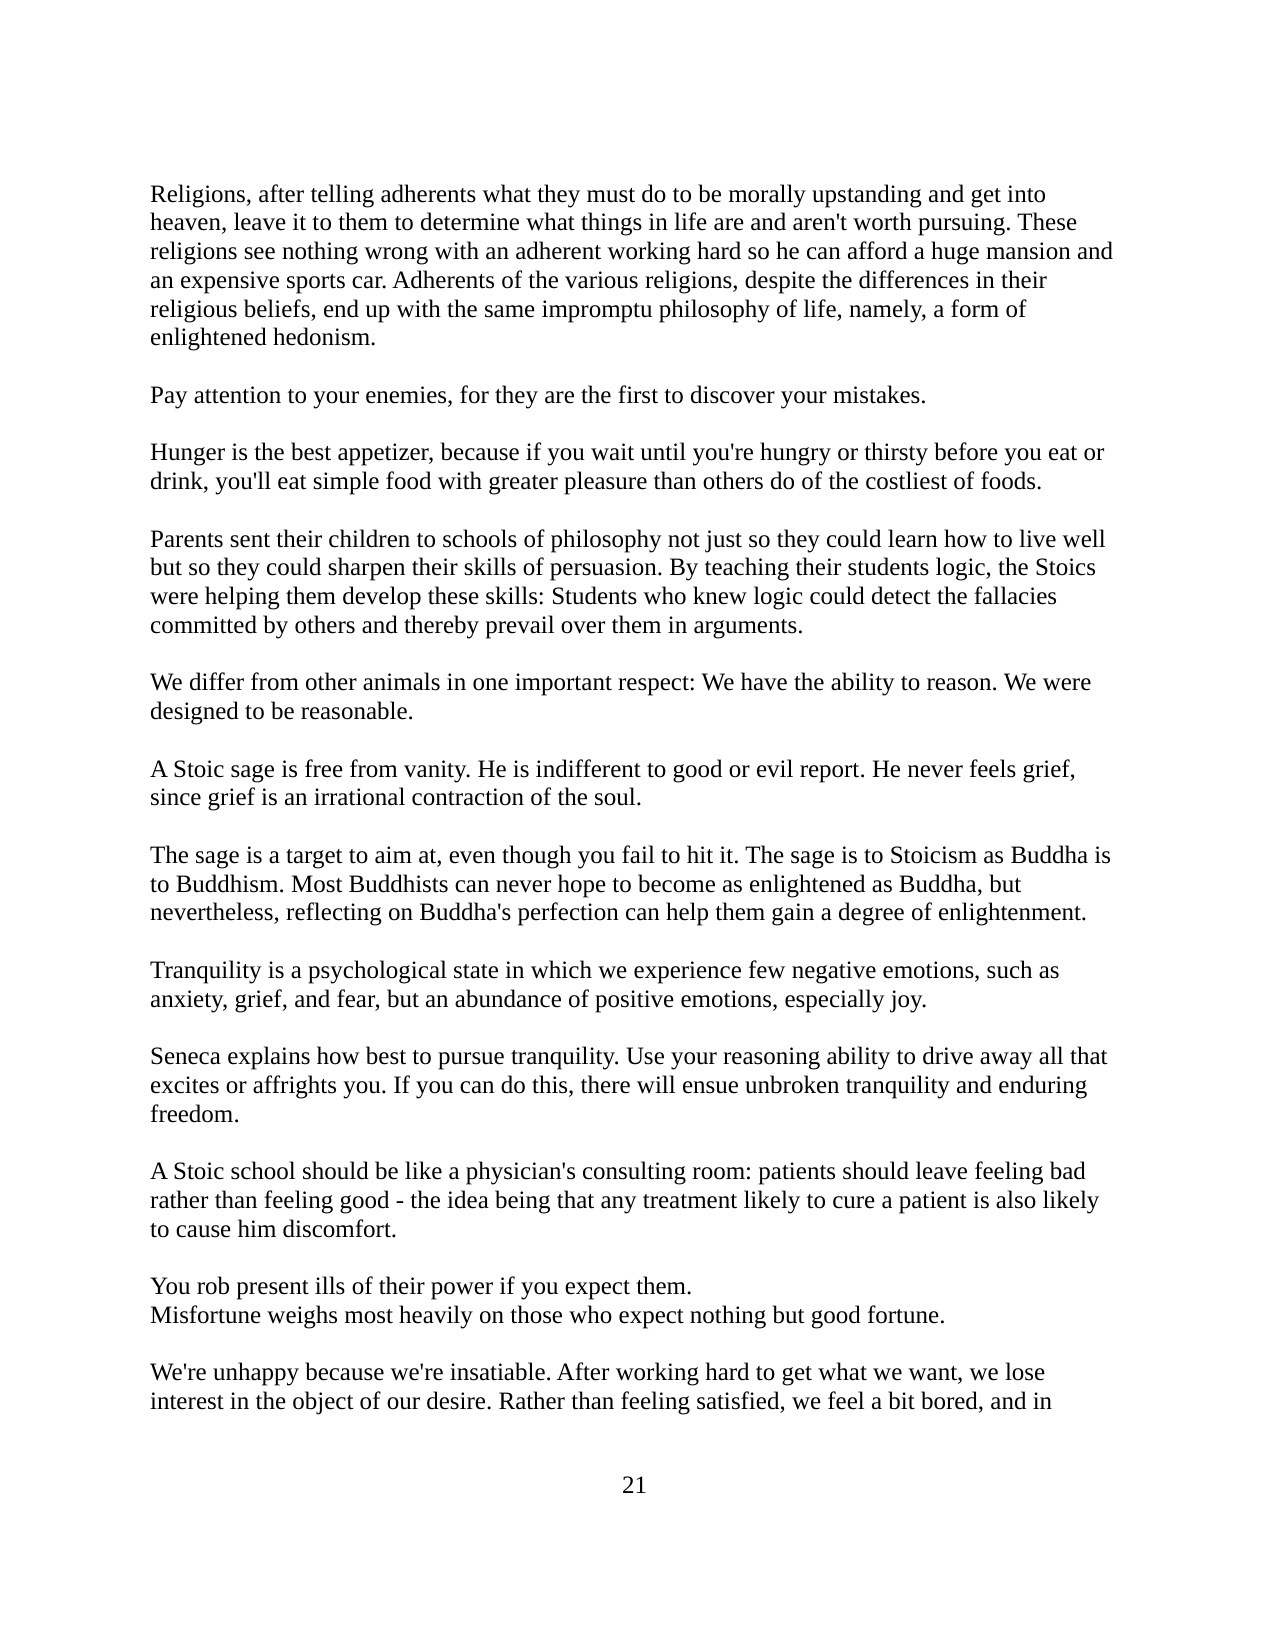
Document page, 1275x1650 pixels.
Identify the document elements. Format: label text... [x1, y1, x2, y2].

text Religions, after telling adherents what they must do to be morally upstanding and get into heaven, leave it to them to determine what things in life are and aren't worth pursuing. These religions see nothing wrong with an adherent working hard so he can afford a huge mansion and an expensive sports car. Adherents of the various religions, despite the differences in their religious beliefs, end up with the same impromptu philosophy of life, namely, a form of enlightened hedonism. Pay attention to your enemies, for they are the first to discover your mistakes. Hunger is the best appetizer, because if you wait until you're hungry or thirsty before you eat or drink, you'll eat simple food with greater pleasure than others do of the costliest of foods. Parents sent their children to schools of philosophy not just so they could learn how to live well but so they could sharpen their skills of persuasion. By teaching their students logic, the Stoics were helping them develop these skills: Students who knew logic could detect the fallacies committed by others and thereby prevail over them in arguments. We differ from other animals in one important respect: We have the ability to reason. We were designed to be reasonable. A Stoic sage is free from vanity. He is indifferent to good or evil report. He never feels grief, since grief is an irrational contraction of the soul. The sage is a target to aim at, even though you fail to hit it. The sage is to Stoicism as Buddha is to Buddhism. Most Buddhists can never hope to become as enlightened as Buddha, but nevertheless, reflecting on Buddha's perfection can help them gain a degree of enlightenment. Tranquility is a psychological state in which we experience few negative emotions, such as anxiety, grief, and fear, but an abundance of positive emotions, especially joy. Seneca explains how best to pursue tranquility. Use your reasoning ability to drive away all that excites or affrights you. If you can do this, there will ensue unbroken tranquility and enduring freedom. A Stoic school should be like a physician's consulting room: patients should leave feeling bad rather than feeling good - the idea being that any treatment likely to cure a patient is also likely to cause him discomfort. You rob present ills of their power if you expect them. Misfortune weighs most heavily on those who expect nothing but good fortune. We're unhappy because we're insatiable. After working hard to get what we want, we lose interest in the object of our desire. Rather than feeling satisfied, we feel a bit bored, and in [150, 150, 1125, 1415]
